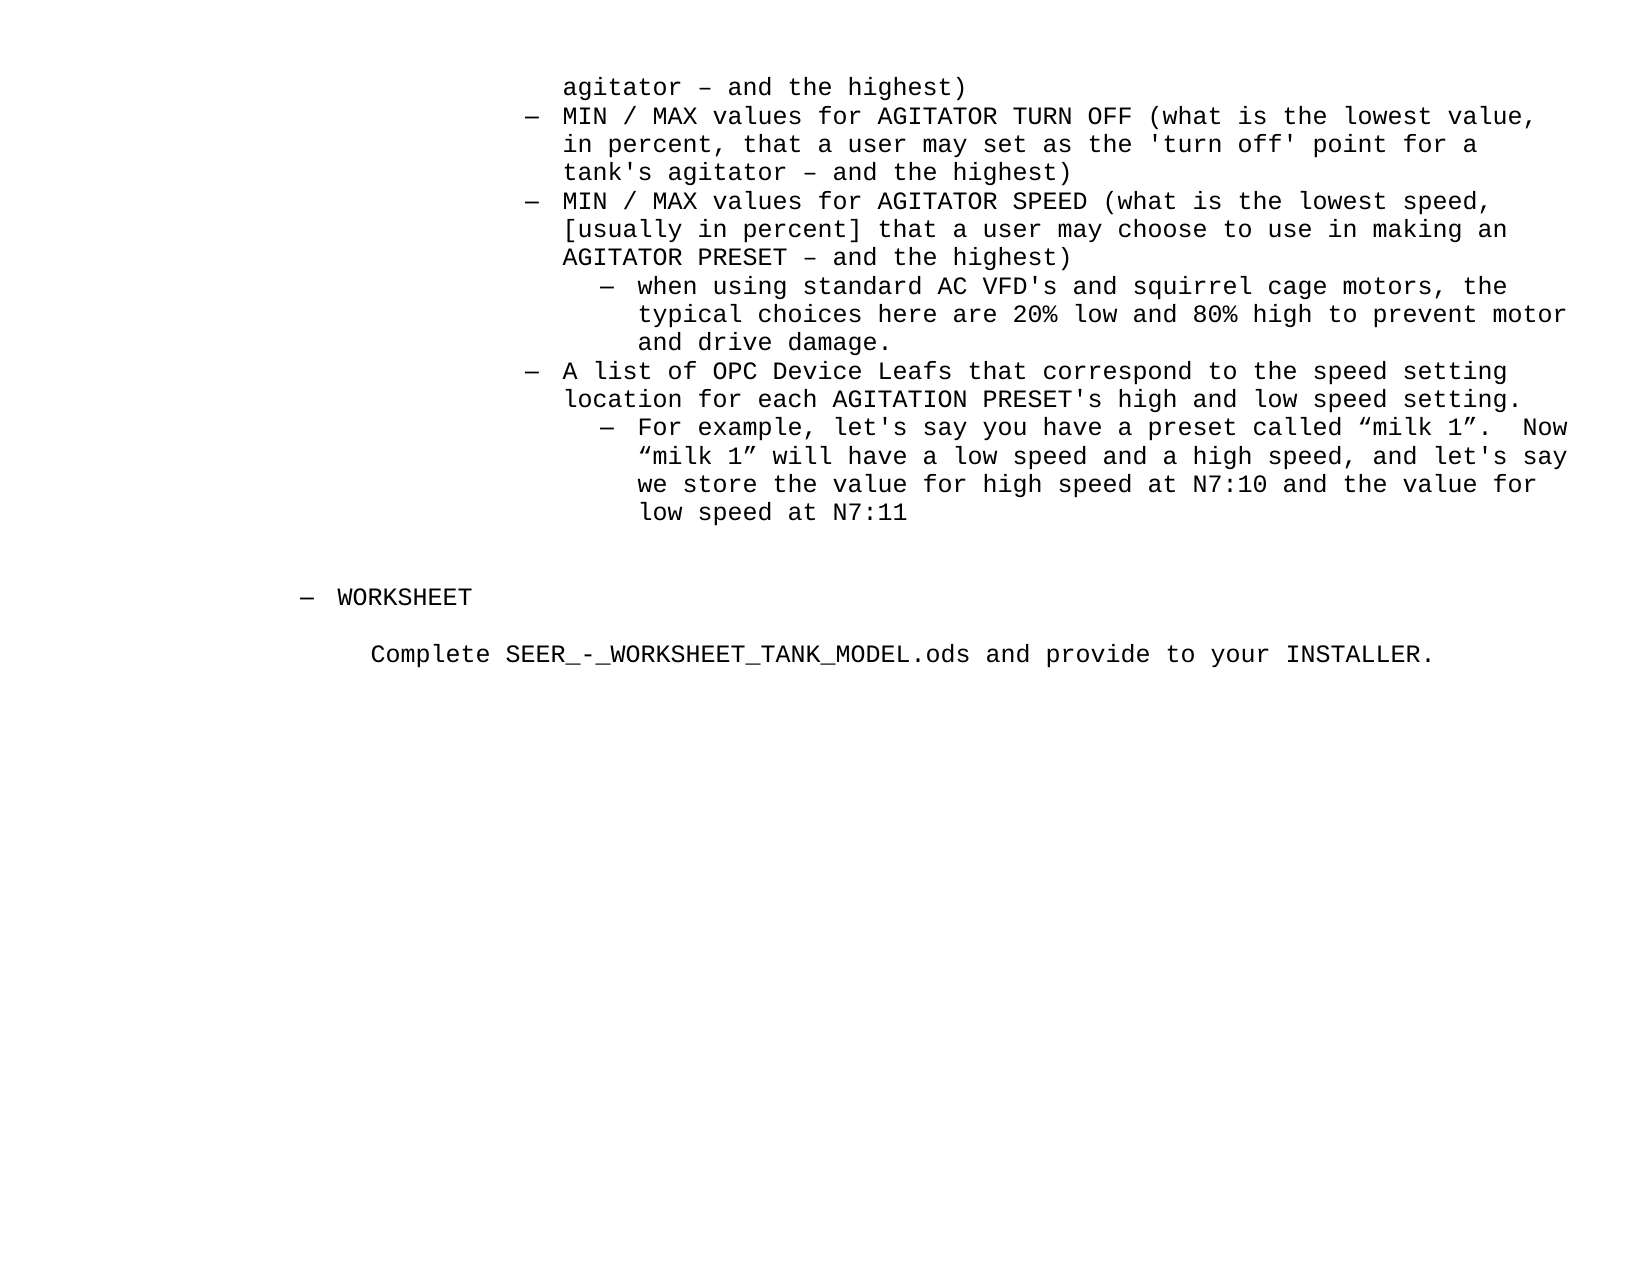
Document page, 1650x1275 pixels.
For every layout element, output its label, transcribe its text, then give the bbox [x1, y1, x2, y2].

list MIN / MAX values for AGITATOR SPEED (what is the lowest speed, [usually in percent] that a user may choose to use in making an AGITATOR PRESET – and the highest) [525, 188, 1575, 273]
list agitator – and the highest) [525, 75, 1575, 103]
list WORKSHEET [300, 585, 1575, 613]
list when using standard AC VFD's and squirrel cage motors, the typical choices here are 20% low and 80% high to prevent motor and drive damage. [600, 273, 1575, 358]
list For example, let's say you have a preset called “milk 1”. Now “milk 1” will have a low speed and a high speed, and let's say we store the value for high speed at N7:10 and the value for low speed at N7:11 [600, 415, 1575, 528]
list A list of OPC Device Leafs that correspond to the speed setting location for each AGITATION PRESET's high and low speed setting. [525, 358, 1575, 415]
text Complete SEER_-_WORKSHEET_TANK_MODEL.ods and provide to your INSTALLER. [75, 642, 1575, 670]
list MIN / MAX values for AGITATOR TURN OFF (what is the lowest value, in percent, that a user may set as the 'turn off' point for a tank's agitator – and the highest) [525, 103, 1575, 188]
